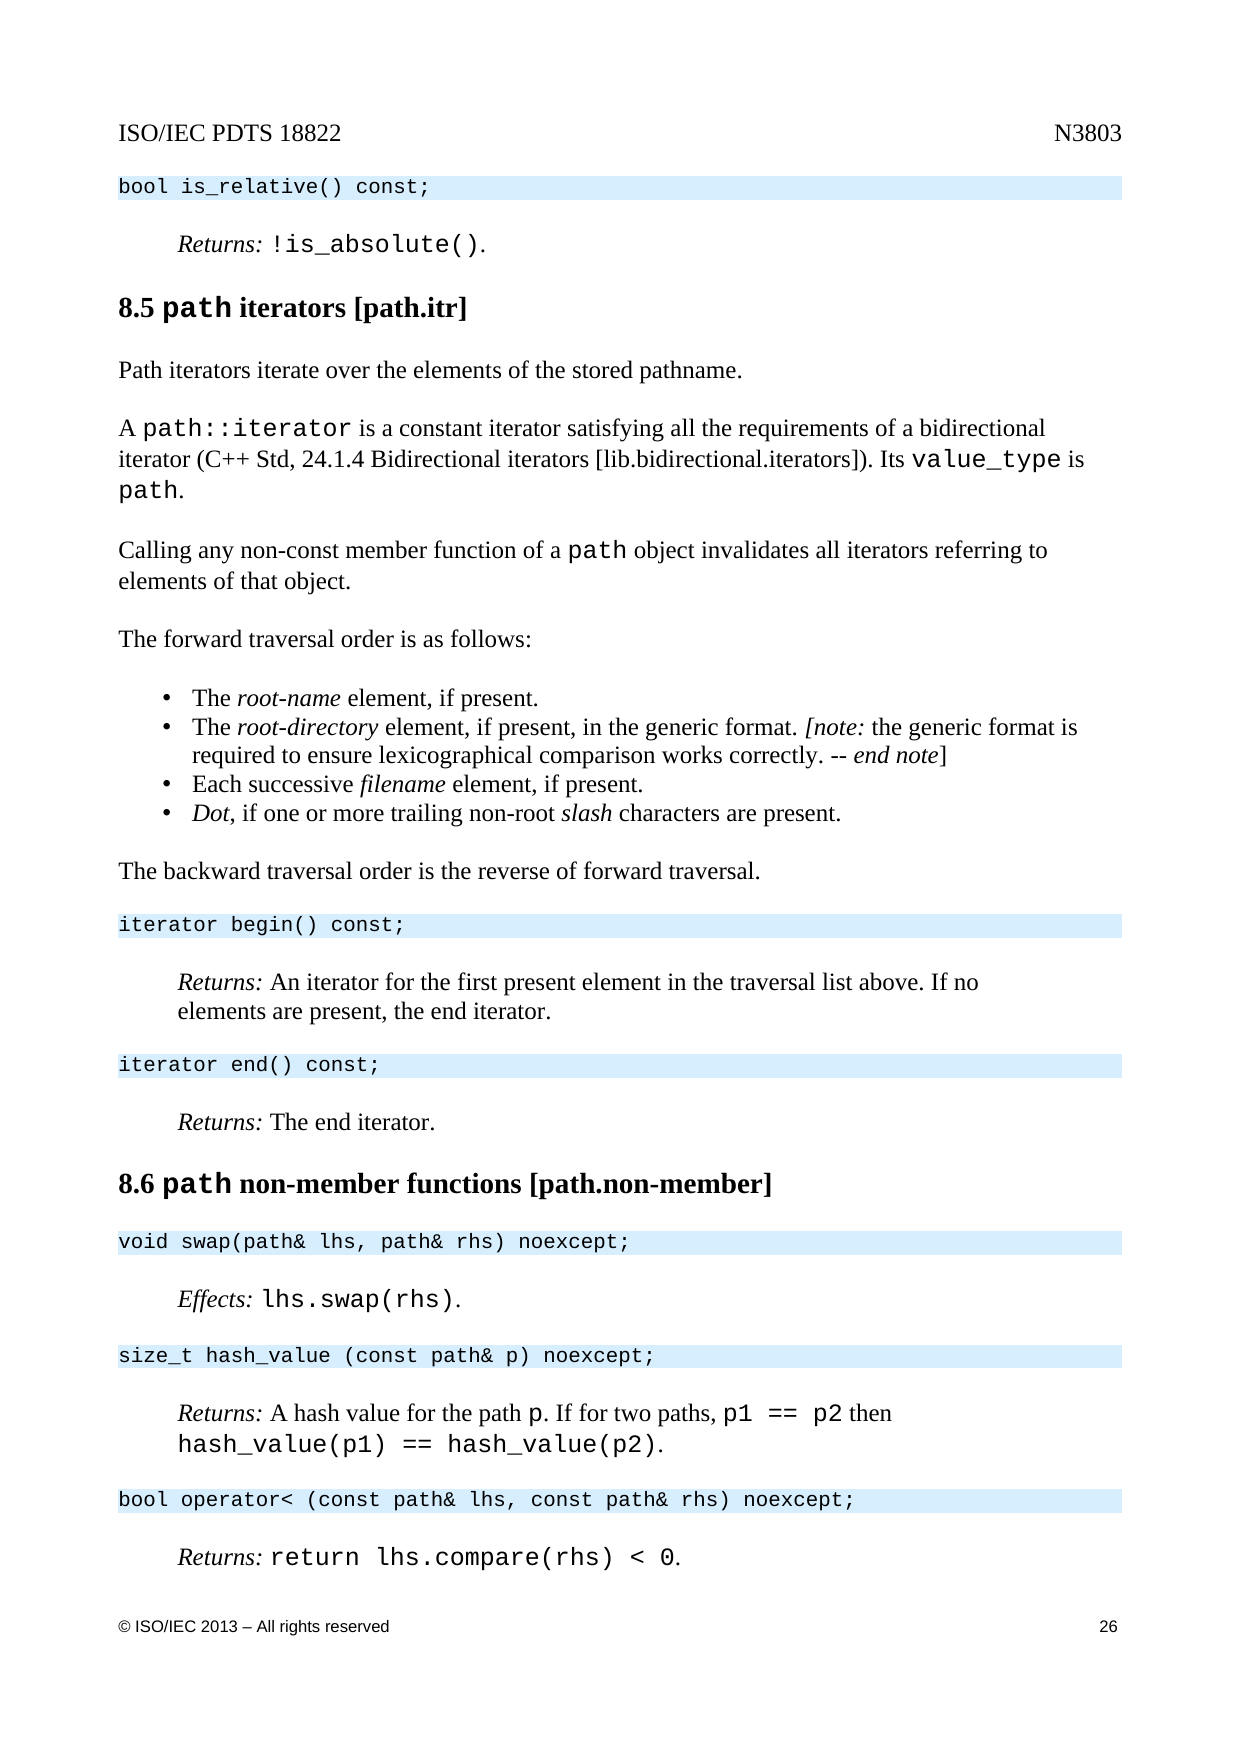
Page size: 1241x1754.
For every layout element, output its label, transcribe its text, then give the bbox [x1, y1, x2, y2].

text void swap(path& lhs, path& rhs) noexcept; [118, 1231, 1122, 1255]
text Effects: lhs.swap(rhs). [177, 1284, 1063, 1315]
text Calling any non-const member function of a path object invalidates all iterators referring to elements of that object. [118, 536, 1122, 595]
text iterator end() const; [118, 1054, 1122, 1078]
text A path::iterator is a constant iterator satisfying all the requirements of a bidirectional iterator (C++ Std, 24.1.4 Bidirectional iterators [lib.bidirectional.iterators]). Its value_type is path. [118, 413, 1122, 506]
text The forward traversal order is as follows: [118, 624, 1122, 653]
text The backward traversal order is the reverse of forward traversal. [118, 856, 1122, 885]
list Dot, if one or more trailing non-root slash characters are present. [162, 798, 1122, 827]
list The root-directory element, if present, in the generic format. [note: the generic format is required to ensure lexicographical comparison works correctly. -- end note] [162, 712, 1122, 769]
text bool operator< (const path& lhs, const path& rhs) noexcept; [118, 1489, 1122, 1513]
text Returns: An iterator for the first present element in the traversal list above. If no elements are present, the end iterator. [177, 967, 1063, 1025]
text Path iterators iterate over the elements of the stored pathname. [118, 355, 1122, 384]
list The root-name element, if present. [162, 683, 1122, 712]
text bool is_relative() const; [118, 176, 1122, 200]
subtitle 8.5 path iterators [path.itr] [118, 290, 1122, 326]
subtitle 8.6 path non-member functions [path.non-member] [118, 1166, 1122, 1202]
list Each successive filename element, if present. [162, 769, 1122, 798]
text Returns: return lhs.compare(rhs) < 0. [177, 1542, 1063, 1573]
text size_t hash_value (const path& p) noexcept; [118, 1345, 1122, 1368]
text Returns: !is_absolute(). [177, 229, 1063, 260]
text iterator begin() const; [118, 914, 1122, 938]
text Returns: A hash value for the path p. If for two paths, p1 == p2 then hash_value(p1) == hash_value(p2). [177, 1398, 1063, 1459]
text Returns: The end iterator. [177, 1107, 1063, 1136]
